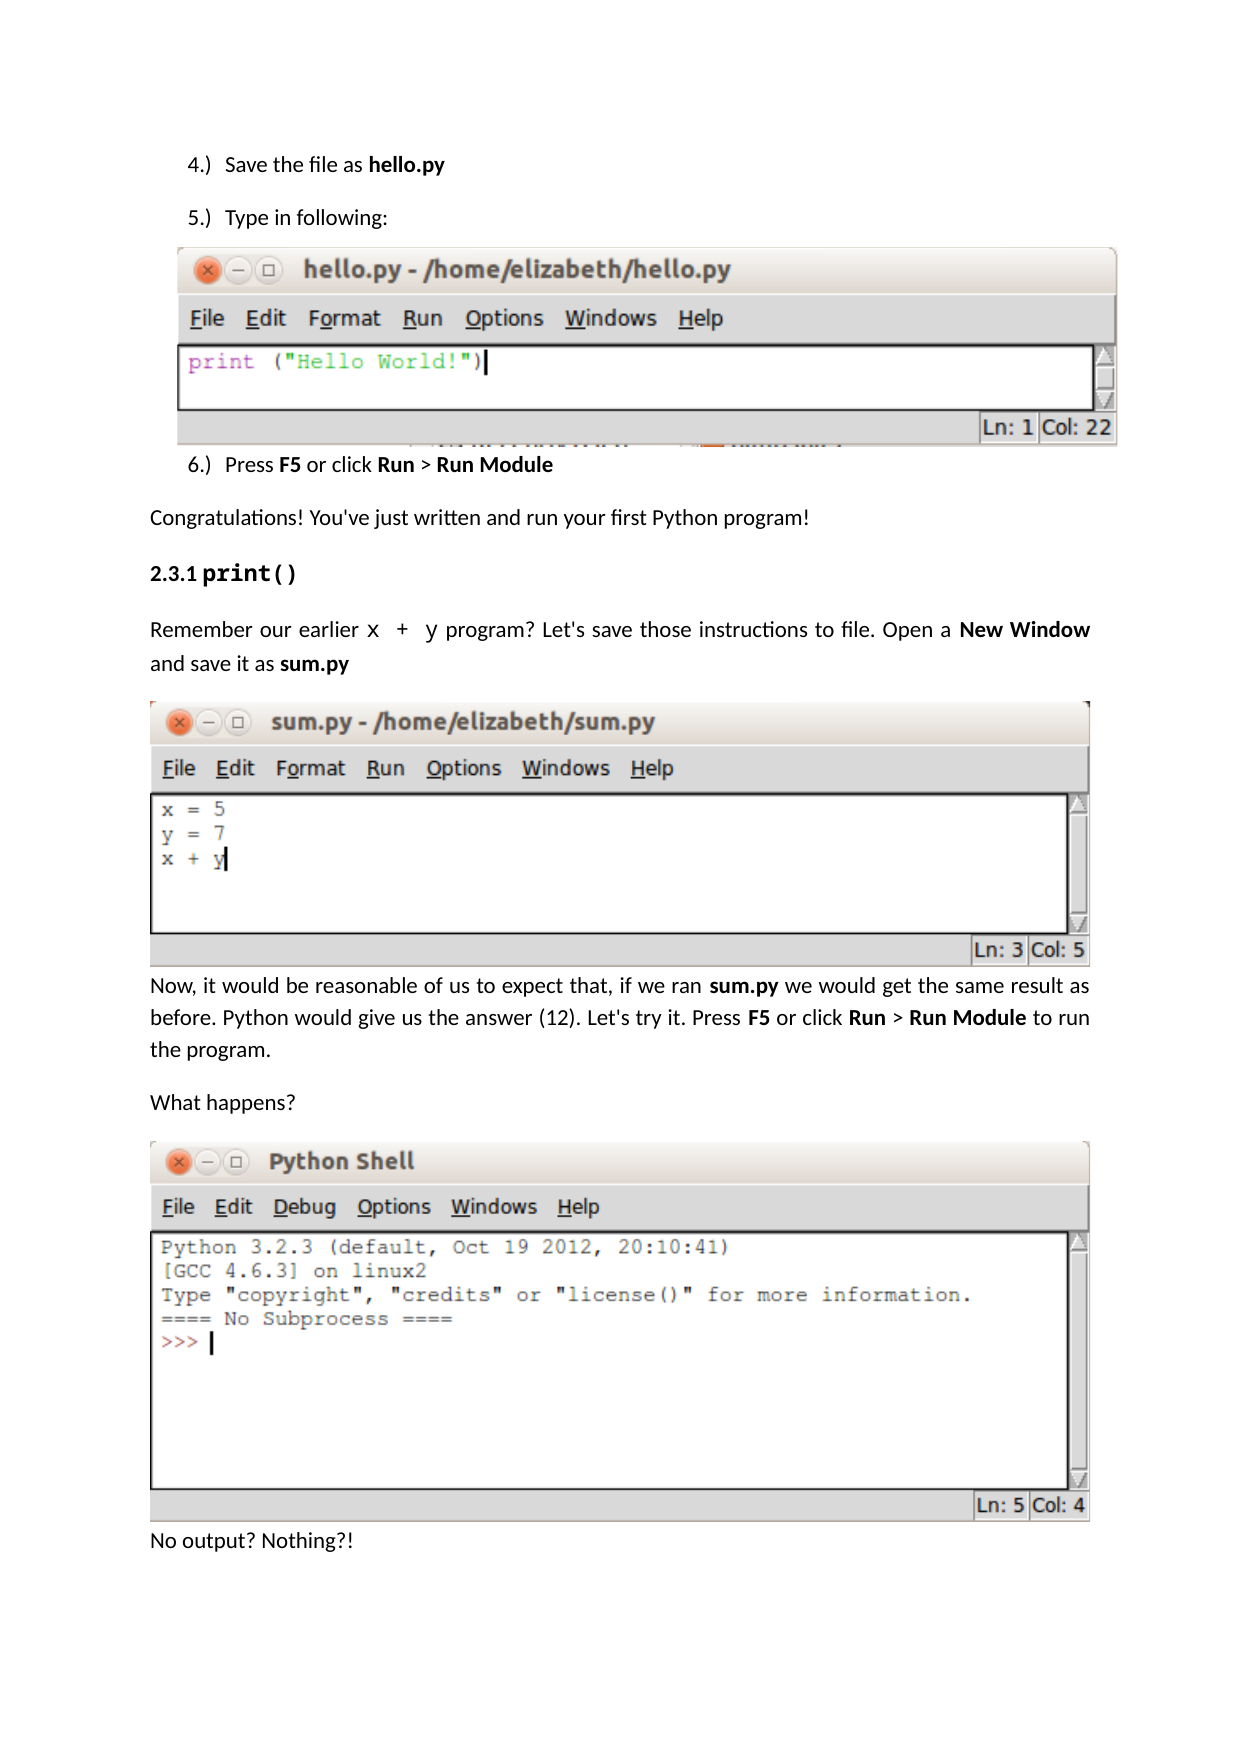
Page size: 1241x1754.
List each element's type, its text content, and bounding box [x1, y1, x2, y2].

text No output? Nothing?! [150, 1522, 1090, 1554]
picture [177, 247, 1118, 447]
list Type in following: [187, 203, 1090, 231]
list Press F5 or click Run > Run Module [187, 447, 1090, 478]
text Congratulations! You've just written and run your first Python program! [150, 503, 1090, 531]
picture [150, 1141, 1091, 1522]
text Remember our earlier x + y program? Let's save those instructions to file. Open a New Window and save it as sum.py [150, 613, 1090, 677]
text Now, it would be reasonable of us to expect that, if we ran sum.py we would get the same result as before. Python would give us the answer (12). Let's try it. Press F5 or click Run > Run Module to run the program. [150, 967, 1090, 1063]
list Save the file as hello.py [187, 150, 1090, 178]
text 2.3.1 print() [150, 556, 1090, 588]
picture [150, 701, 1091, 967]
text What happens? [150, 1088, 1090, 1117]
